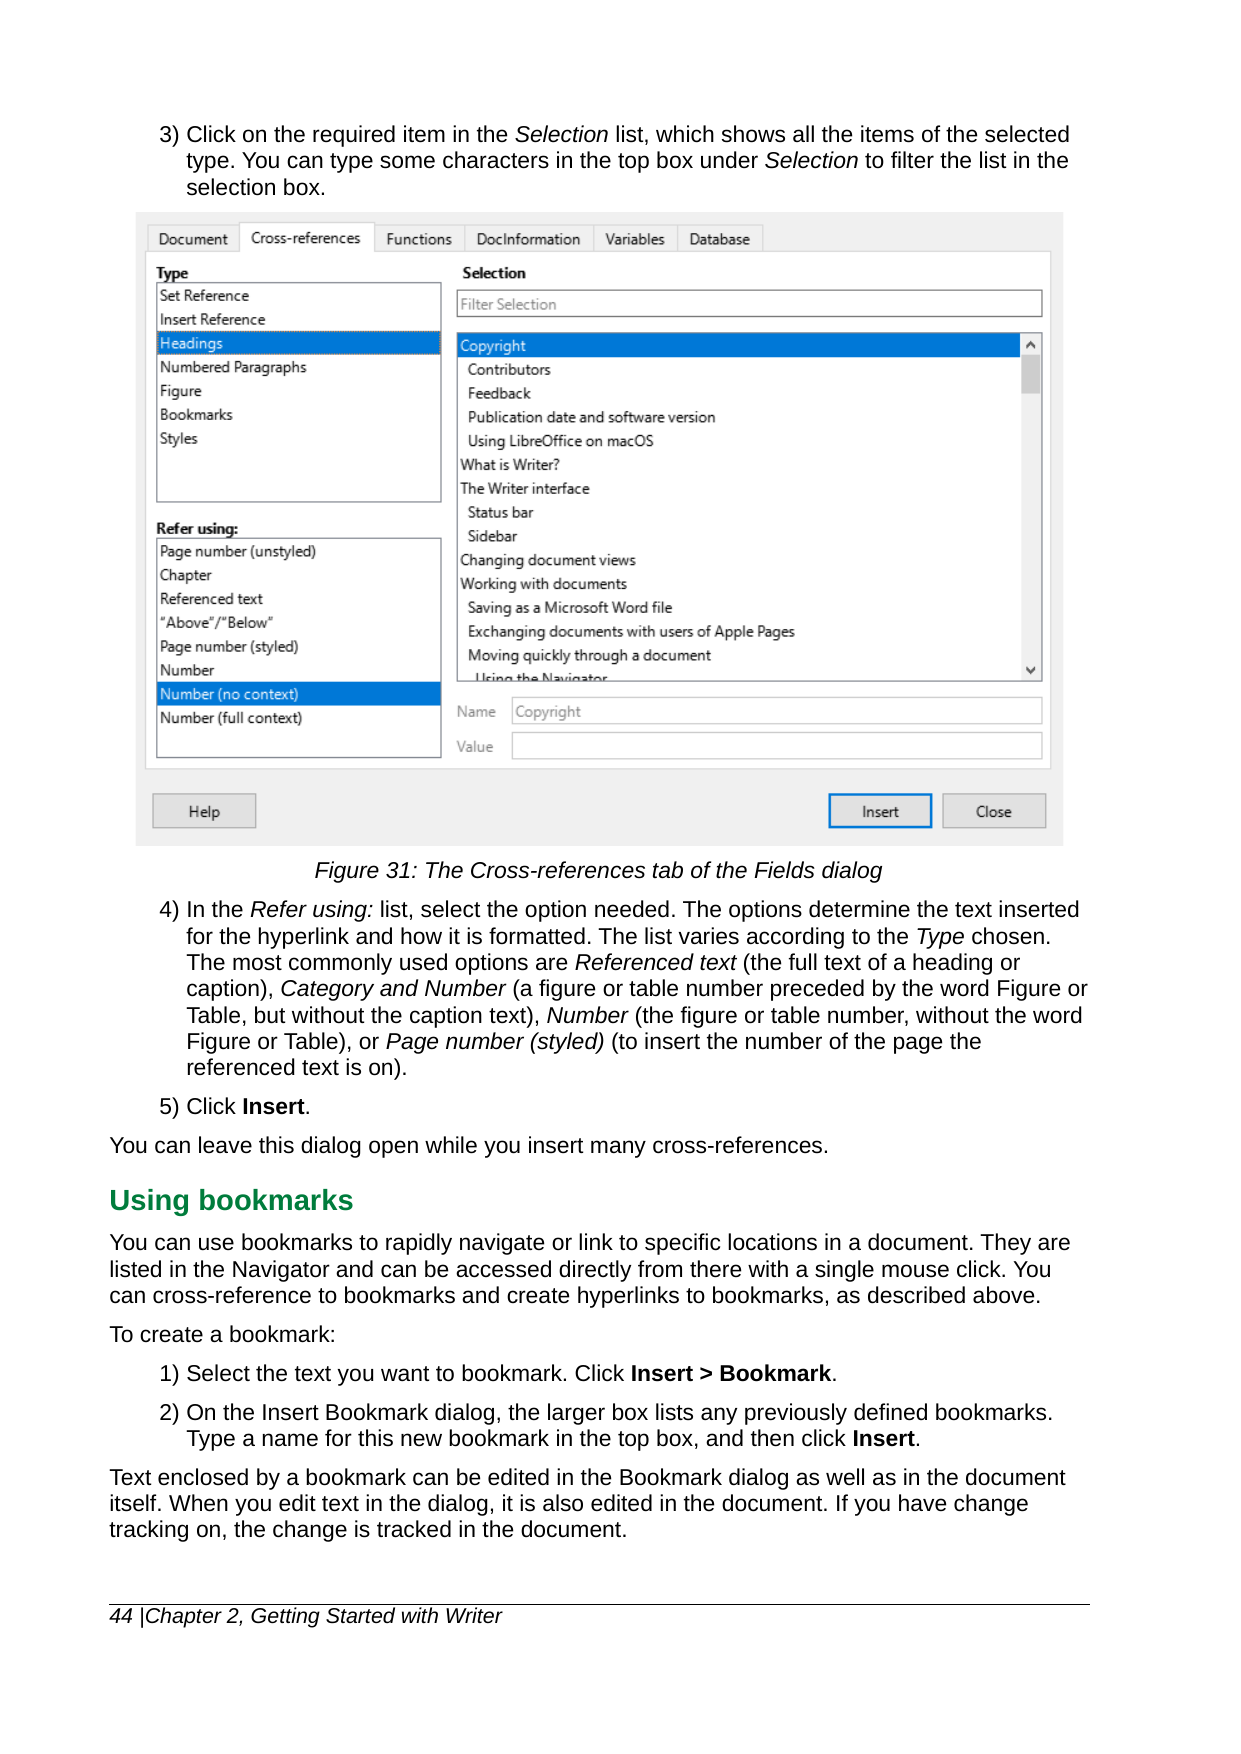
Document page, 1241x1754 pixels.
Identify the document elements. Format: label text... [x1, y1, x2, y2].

list Click on the required item in the Selection list, which shows all the items of the selected type. You can type some characters in the top box under Selection to filter the list in the selection box. [186, 121, 1090, 200]
picture [135, 212, 1064, 846]
list Click Insert. [186, 1093, 1090, 1119]
text Text enclosed by a bookmark can be edited in the Bookmark dialog as well as in the document itself. When you edit text in the dialog, it is also edited in the document. If you have change tracking on, the change is tracked in the document. [109, 1464, 1090, 1543]
list In the Refer using: list, select the option needed. The options determine the text inserted for the hyperlink and how it is formatted. The list varies according to the Type chosen. The most commonly used options are Referenced text (the full text of a heading or caption), Category and Number (a figure or table number preceded by the word Figure or Table, but without the caption text), Number (the figure or table number, without the word Figure or Table), or Page number (styled) (to insert the number of the page the referenced text is on). [186, 896, 1090, 1081]
text Figure 31: The Cross-references tab of the Fields dialog [136, 857, 1063, 884]
list To create a bookmark: [109, 1321, 1090, 1347]
list On the Insert Bookmark dialog, the larger box lists any previously defined bookmarks. Type a name for this new bookmark in the top box, and then click Insert. [186, 1398, 1090, 1451]
subtitle Using bookmarks [109, 1183, 1090, 1217]
text You can use bookmarks to rapidly navigate or link to specific locations in a document. They are listed in the Navigator and can be accessed directly from there with a single mouse click. You can cross-reference to bookmarks and create hyperlinks to bookmarks, as described above. [109, 1229, 1090, 1308]
list Select the text you want to bookmark. Click Insert > Bookmark. [186, 1359, 1090, 1386]
text You can leave this dialog open while you insert many cross-references. [109, 1132, 1090, 1158]
